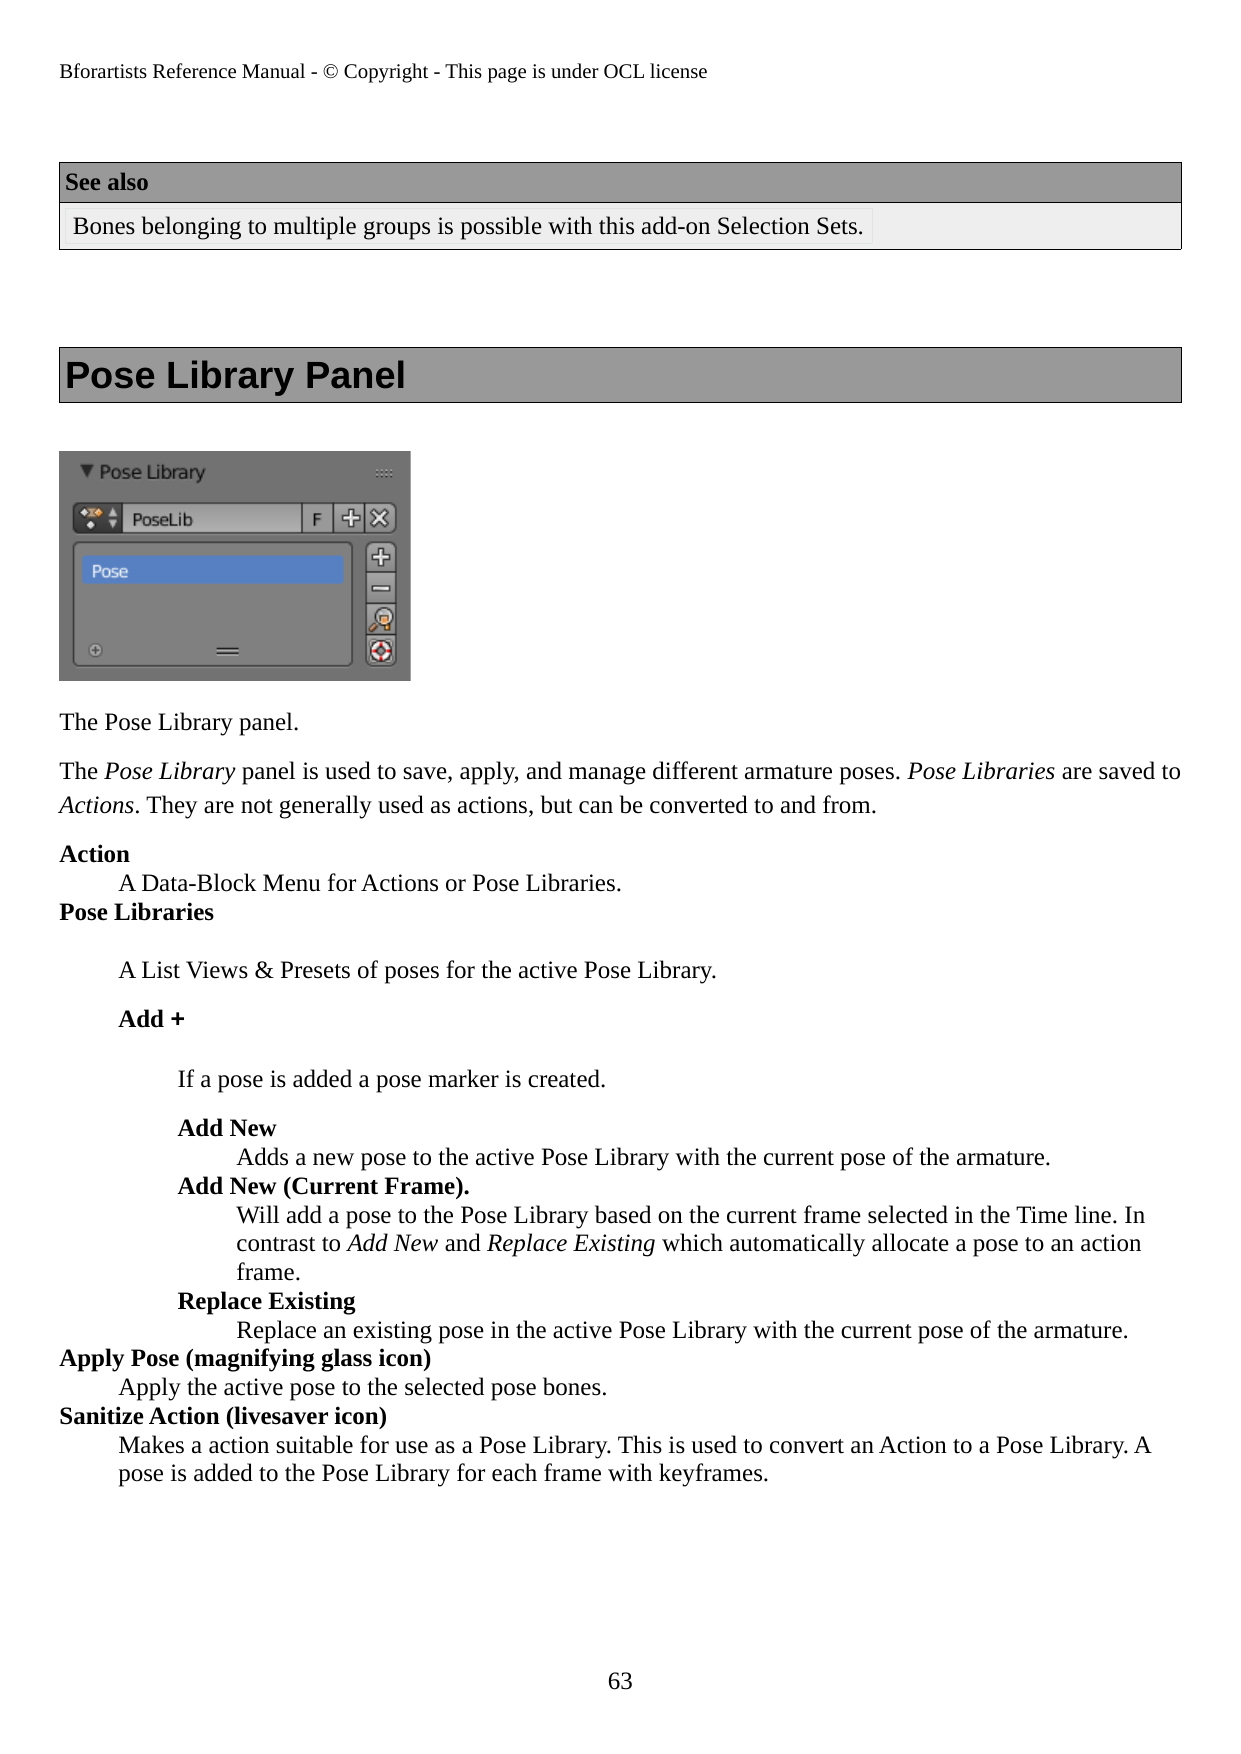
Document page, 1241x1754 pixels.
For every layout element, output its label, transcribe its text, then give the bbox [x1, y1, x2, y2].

list Will add a pose to the Pose Library based on the current frame selected in the Time line. In contrast to Add New and Replace Existing which automatically allocate a pose to an action frame. [236, 1200, 1181, 1286]
subtitle Replace Existing [177, 1286, 1181, 1315]
subtitle Apply Pose (magnifying glass icon) [59, 1343, 1181, 1372]
subtitle Add + [118, 1004, 1181, 1035]
table_header Pose Library Panel [60, 348, 1181, 402]
subtitle Pose Libraries [59, 897, 1181, 926]
table_cell Bones belonging to multiple groups is possible with this add-on Selection Sets. [60, 203, 1181, 249]
list Adds a new pose to the active Pose Library with the current pose of the armature. [236, 1142, 1181, 1171]
list Makes a action suitable for use as a Pose Library. This is used to convert an Action to a Pose Library. A pose is added to the Pose Library for each frame with keyframes. [118, 1430, 1181, 1487]
list A Data-Block Menu for Actions or Pose Libraries. [118, 868, 1181, 897]
text A List Views & Presets of poses for the active Pose Library. [118, 955, 1181, 984]
list Apply the active pose to the selected pose bones. [118, 1372, 1181, 1401]
text The Pose Library panel. [59, 707, 1181, 736]
list Replace an existing pose in the active Pose Library with the current pose of the armature. [236, 1315, 1181, 1343]
subtitle Sanitize Action (livesaver icon) [59, 1401, 1181, 1430]
table_header See also [60, 163, 1181, 202]
picture [59, 451, 411, 681]
subtitle Add New [177, 1113, 1181, 1142]
text If a pose is added a pose marker is created. [177, 1064, 1181, 1093]
subtitle Add New (Current Frame). [177, 1171, 1181, 1200]
subtitle Action [59, 839, 1181, 868]
text The Pose Library panel is used to save, apply, and manage different armature poses. Pose Libraries are saved to Actions. They are not generally used as actions, but can be converted to and from. [59, 756, 1181, 819]
